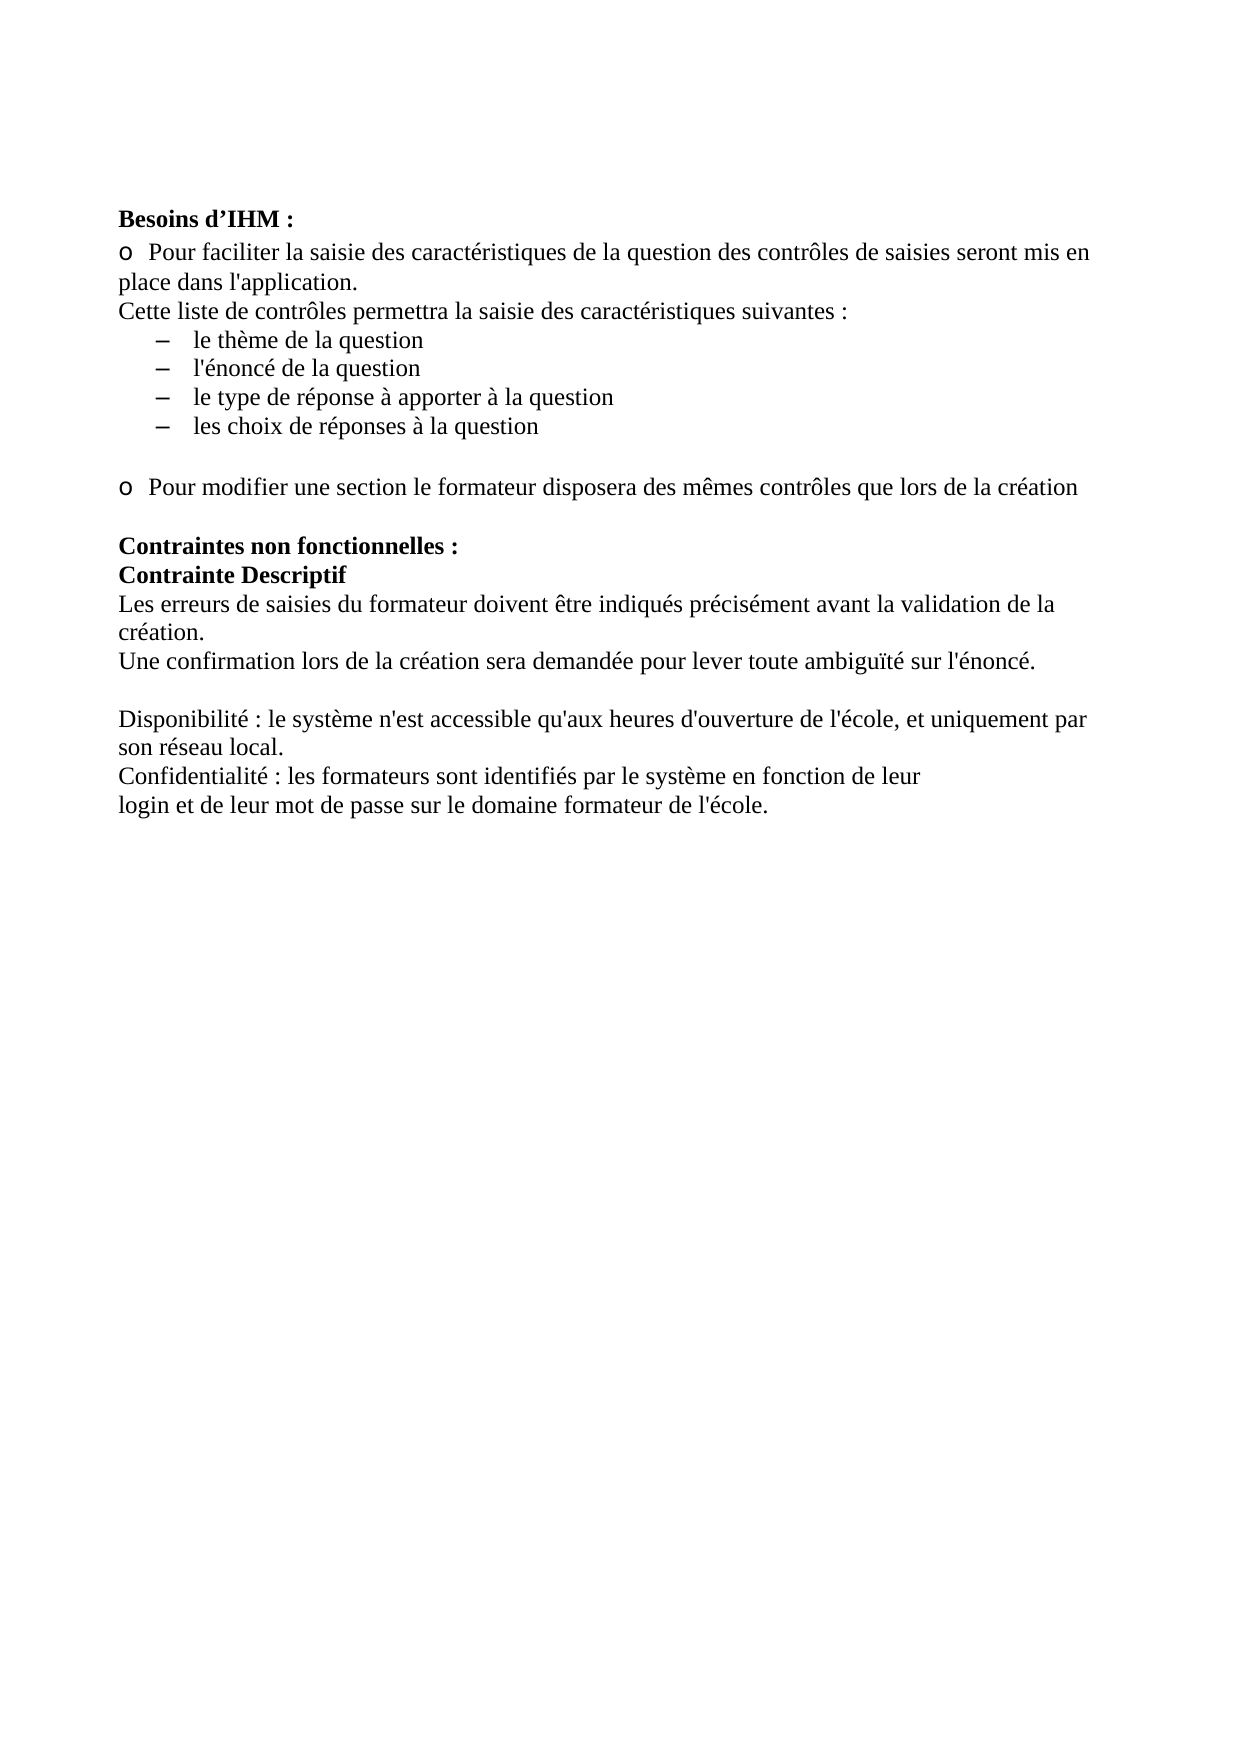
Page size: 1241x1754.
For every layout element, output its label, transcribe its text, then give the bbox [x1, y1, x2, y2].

text o Pour faciliter la saisie des caractéristiques de la question des contrôles de saisies seront mis en place dans l'application. [118, 233, 1122, 296]
text Cette liste de contrôles permettra la saisie des caractéristiques suivantes : [118, 296, 1122, 325]
text Contrainte Descriptif [118, 560, 1122, 589]
text Besoins d’IHM : [118, 204, 1122, 233]
text o Pour modifier une section le formateur disposera des mêmes contrôles que lors de la création [118, 468, 1122, 502]
text login et de leur mot de passe sur le domaine formateur de l'école. [118, 790, 1122, 819]
list le type de réponse à apporter à la question [156, 382, 1122, 411]
list le thème de la question [156, 325, 1122, 353]
text Une confirmation lors de la création sera demandée pour lever toute ambiguïté sur l'énoncé. [118, 646, 1122, 675]
text Contraintes non fonctionnelles : [118, 531, 1122, 560]
text Confidentialité : les formateurs sont identifiés par le système en fonction de leur [118, 761, 1122, 790]
list les choix de réponses à la question [156, 411, 1122, 440]
text Disponibilité : le système n'est accessible qu'aux heures d'ouverture de l'école, et uniquement par son réseau local. [118, 704, 1122, 761]
list l'énoncé de la question [156, 353, 1122, 382]
text Les erreurs de saisies du formateur doivent être indiqués précisément avant la validation de la création. [118, 589, 1122, 646]
